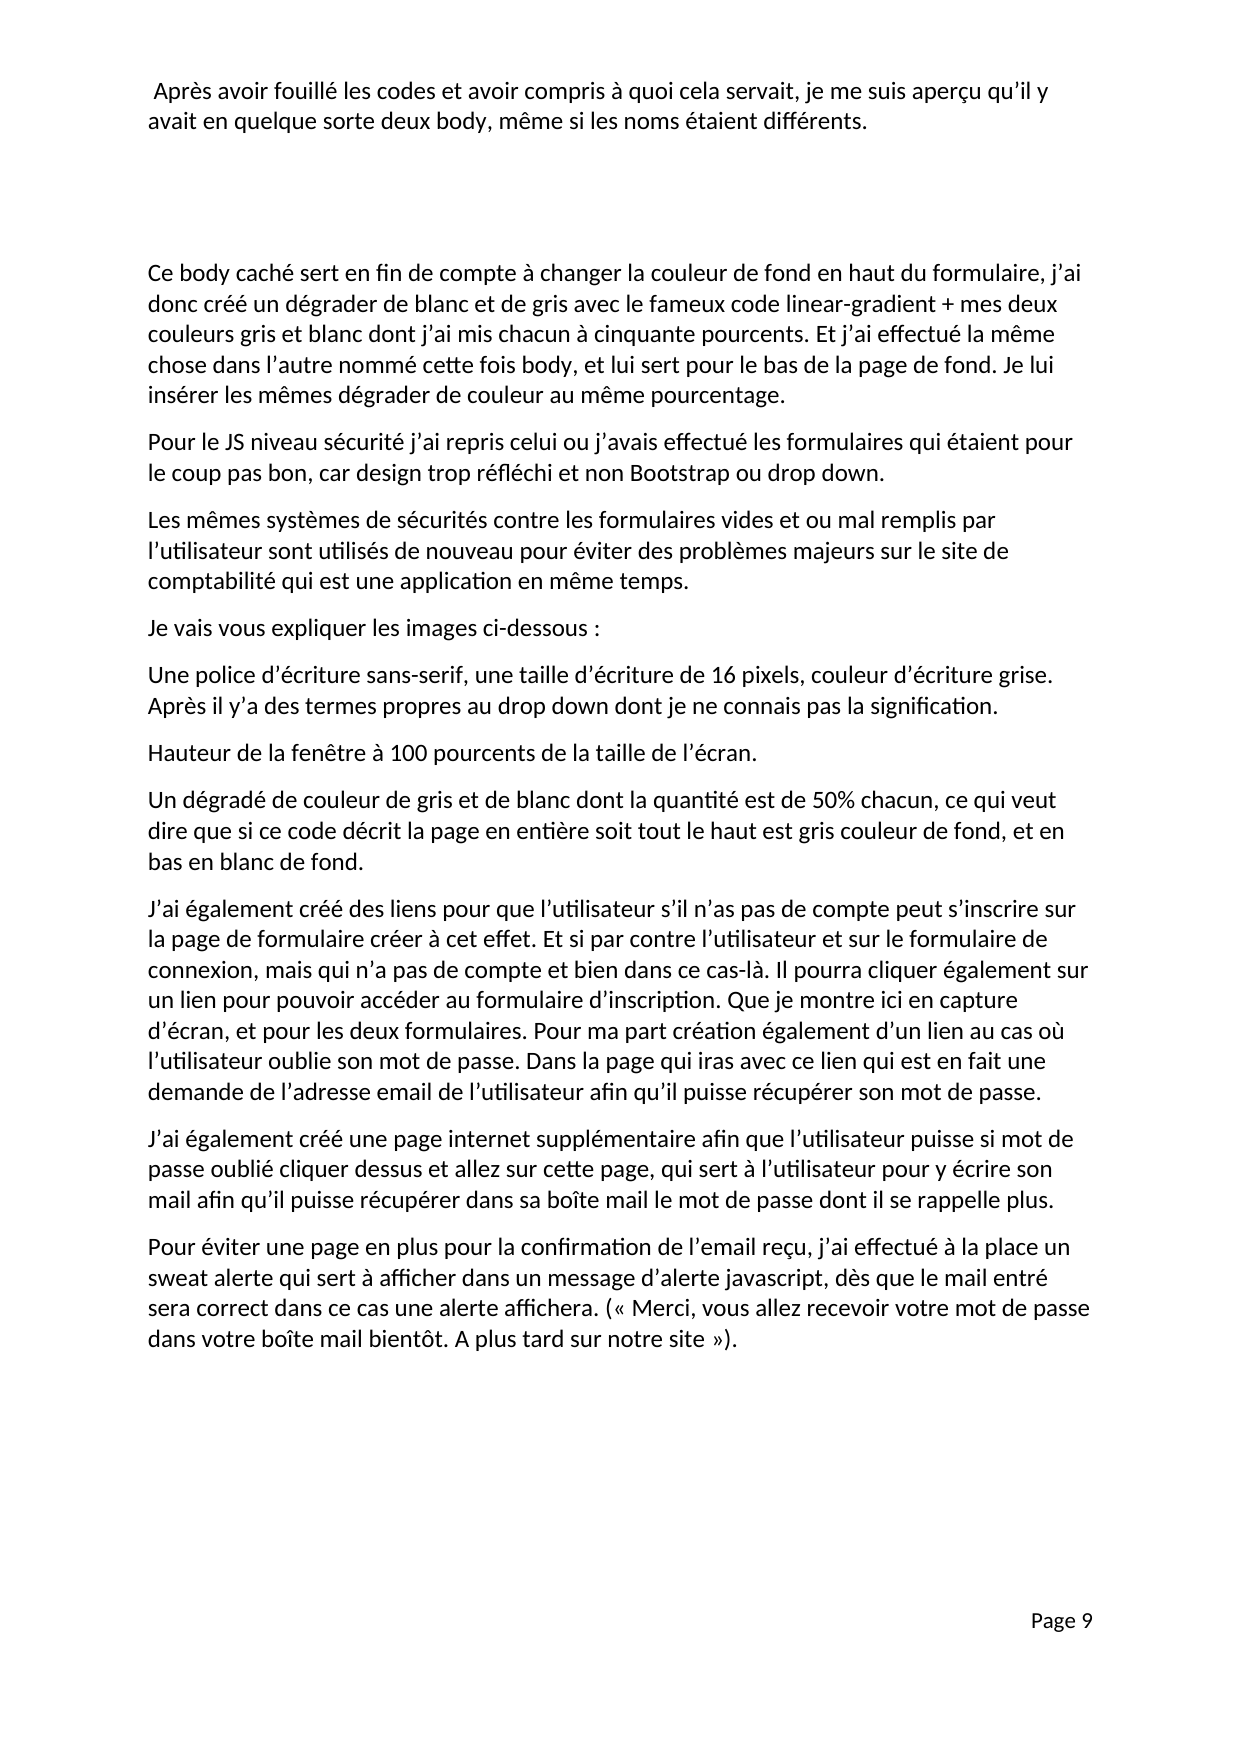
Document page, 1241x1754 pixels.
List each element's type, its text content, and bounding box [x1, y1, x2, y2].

text Pour le JS niveau sécurité j’ai repris celui ou j’avais effectué les formulaires qui étaient pour le coup pas bon, car design trop réfléchi et non Bootstrap ou drop down. [148, 427, 1093, 488]
text Pour éviter une page en plus pour la confirmation de l’email reçu, j’ai effectué à la place un sweat alerte qui sert à afficher dans un message d’alerte javascript, dès que le mail entré sera correct dans ce cas une alerte affichera. (« Merci, vous allez recevoir votre mot de passe dans votre boîte mail bientôt. A plus tard sur notre site »). [148, 1231, 1093, 1353]
text Après avoir fouillé les codes et avoir compris à quoi cela servait, je me suis aperçu qu’il y avait en quelque sorte deux body, même si les noms étaient différents. [148, 75, 1093, 136]
text J’ai également créé une page internet supplémentaire afin que l’utilisateur puisse si mot de passe oublié cliquer dessus et allez sur cette page, qui sert à l’utilisateur pour y écrire son mail afin qu’il puisse récupérer dans sa boîte mail le mot de passe dont il se rappelle plus. [148, 1123, 1093, 1215]
text Un dégradé de couleur de gris et de blanc dont la quantité est de 50% chacun, ce qui veut dire que si ce code décrit la page en entière soit tout le haut est gris couleur de fond, et en bas en blanc de fond. [148, 784, 1093, 876]
text Hauteur de la fenêtre à 100 pourcents de la taille de l’écran. [148, 737, 1093, 768]
text Une police d’écriture sans-serif, une taille d’écriture de 16 pixels, couleur d’écriture grise. Après il y’a des termes propres au drop down dont je ne connais pas la signification. [148, 660, 1093, 721]
text Les mêmes systèmes de sécurités contre les formulaires vides et ou mal remplis par l’utilisateur sont utilisés de nouveau pour éviter des problèmes majeurs sur le site de comptabilité qui est une application en même temps. [148, 504, 1093, 596]
text Ce body caché sert en fin de compte à changer la couleur de fond en haut du formulaire, j’ai donc créé un dégrader de blanc et de gris avec le fameux code linear-gradient + mes deux couleurs gris et blanc dont j’ai mis chacun à cinquante pourcents. Et j’ai effectué la même chose dans l’autre nommé cette fois body, et lui sert pour le bas de la page de fond. Je lui insérer les mêmes dégrader de couleur au même pourcentage. [148, 257, 1093, 410]
text Je vais vous expliquer les images ci-dessous : [148, 612, 1093, 643]
text J’ai également créé des liens pour que l’utilisateur s’il n’as pas de compte peut s’inscrire sur la page de formulaire créer à cet effet. Et si par contre l’utilisateur et sur le formulaire de connexion, mais qui n’a pas de compte et bien dans ce cas-là. Il pourra cliquer également sur un lien pour pouvoir accéder au formulaire d’inscription. Que je montre ici en capture d’écran, et pour les deux formulaires. Pour ma part création également d’un lien au cas où l’utilisateur oublie son mot de passe. Dans la page qui iras avec ce lien qui est en fait une demande de l’adresse email de l’utilisateur afin qu’il puisse récupérer son mot de passe. [148, 893, 1093, 1106]
